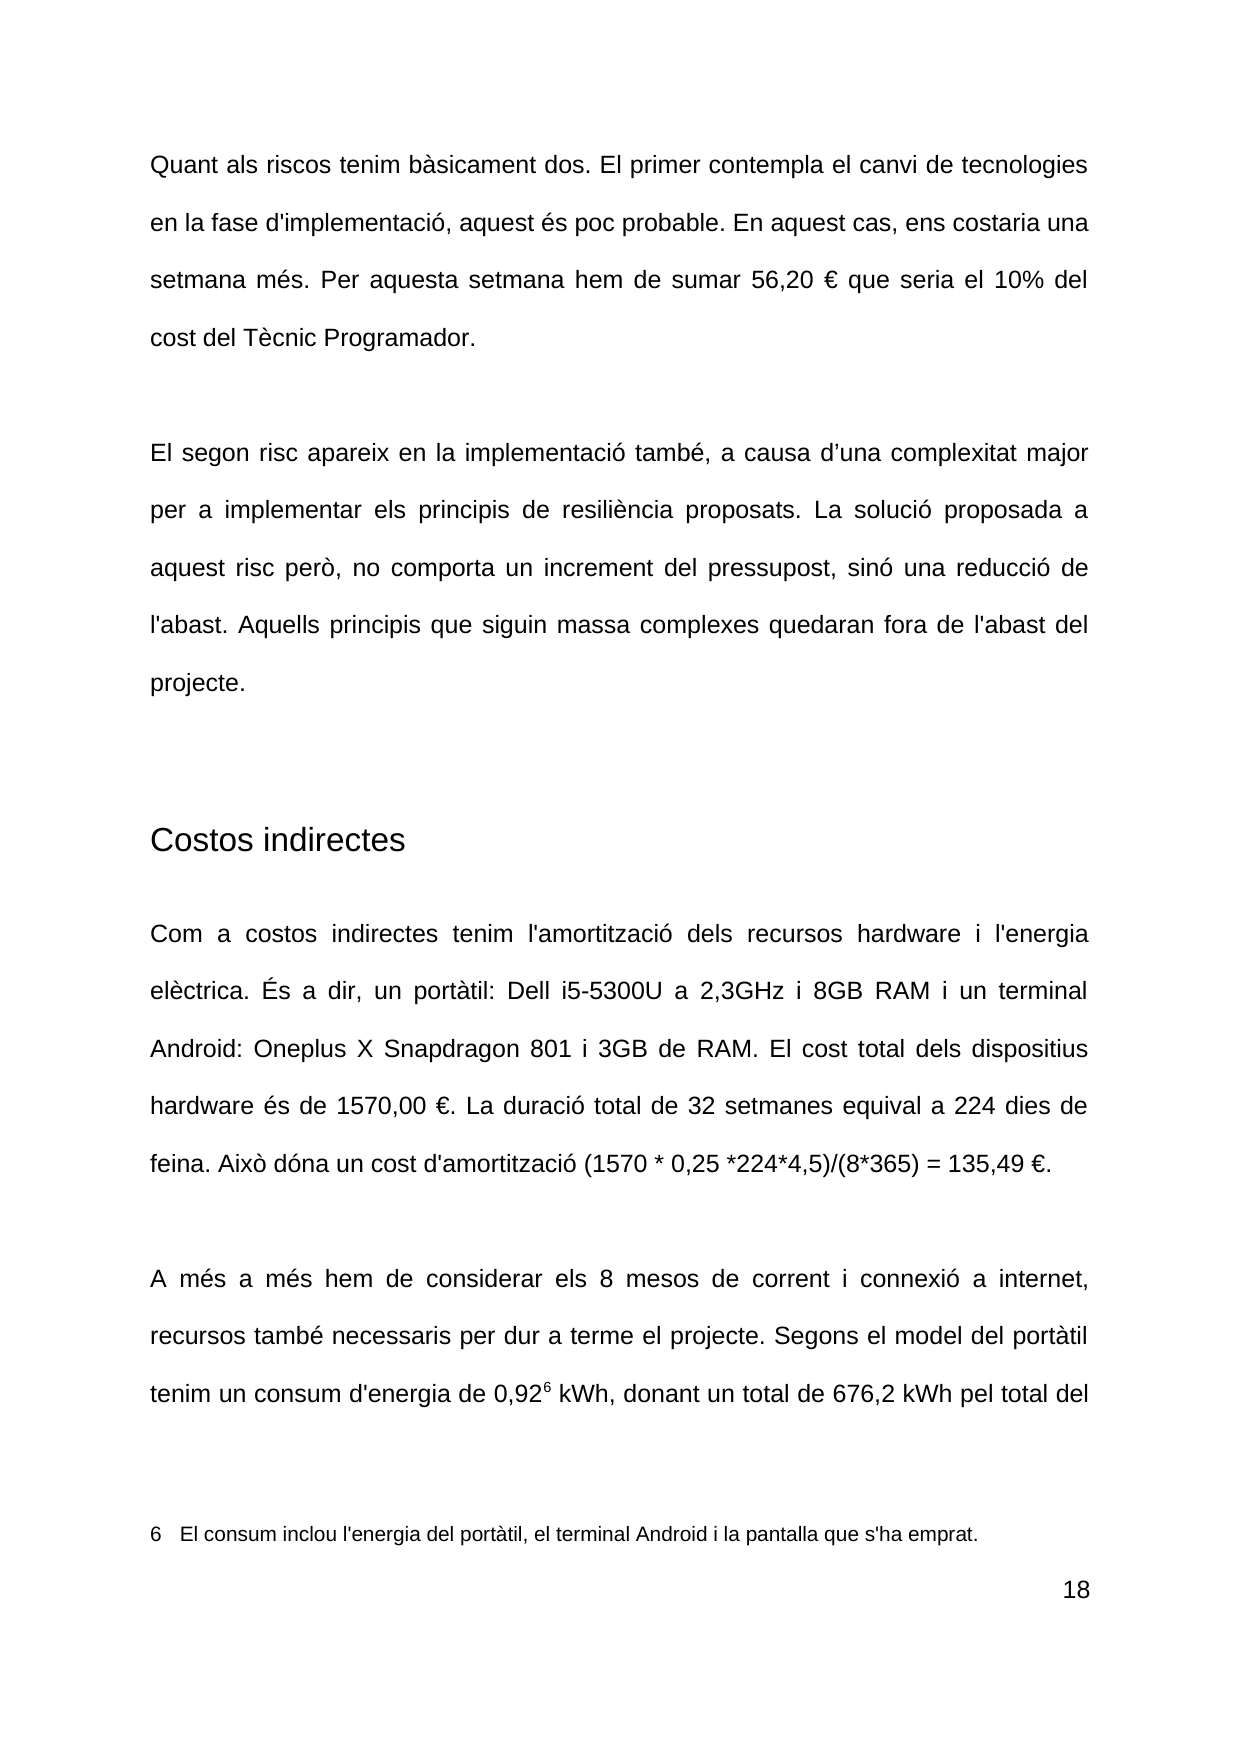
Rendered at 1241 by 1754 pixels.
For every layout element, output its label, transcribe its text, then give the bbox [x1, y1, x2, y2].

text Com a costos indirectes tenim l'amortització dels recursos hardware i l'energia elèctrica. És a dir, un portàtil: Dell i5-5300U a 2,3GHz i 8GB RAM i un terminal Android: Oneplus X Snapdragon 801 i 3GB de RAM. El cost total dels dispositius hardware és de 1570,00 €. La duració total de 32 setmanes equival a 224 dies de feina. Això dóna un cost d'amortització (1570 * 0,25 *224*4,5)/(8*365) = 135,49 €. [150, 919, 1090, 1178]
text Quant als riscos tenim bàsicament dos. El primer contempla el canvi de tecnologies en la fase d'implementació, aquest és poc probable. En aquest cas, ens costaria una setmana més. Per aquesta setmana hem de sumar 56,20 € que seria el 10% del cost del Tècnic Programador. [150, 150, 1090, 351]
text A més a més hem de considerar els 8 mesos de corrent i connexió a internet, recursos també necessaris per dur a terme el projecte. Segons el model del portàtil tenim un consum d'energia de 0,92 kWh, donant un total de 676,2 kWh pel total del [150, 1264, 1090, 1465]
subtitle Costos indirectes [150, 820, 1090, 858]
text El consum inclou l'energia del portàtil, el terminal Android i la pantalla que s'ha emprat. [150, 1522, 1090, 1546]
text El segon risc apareix en la implementació també, a causa d’una complexitat major per a implementar els principis de resiliència proposats. La solució proposada a aquest risc però, no comporta un increment del pressupost, sinó una reducció de l'abast. Aquells principis que siguin massa complexes quedaran fora de l'abast del projecte. [150, 437, 1090, 696]
